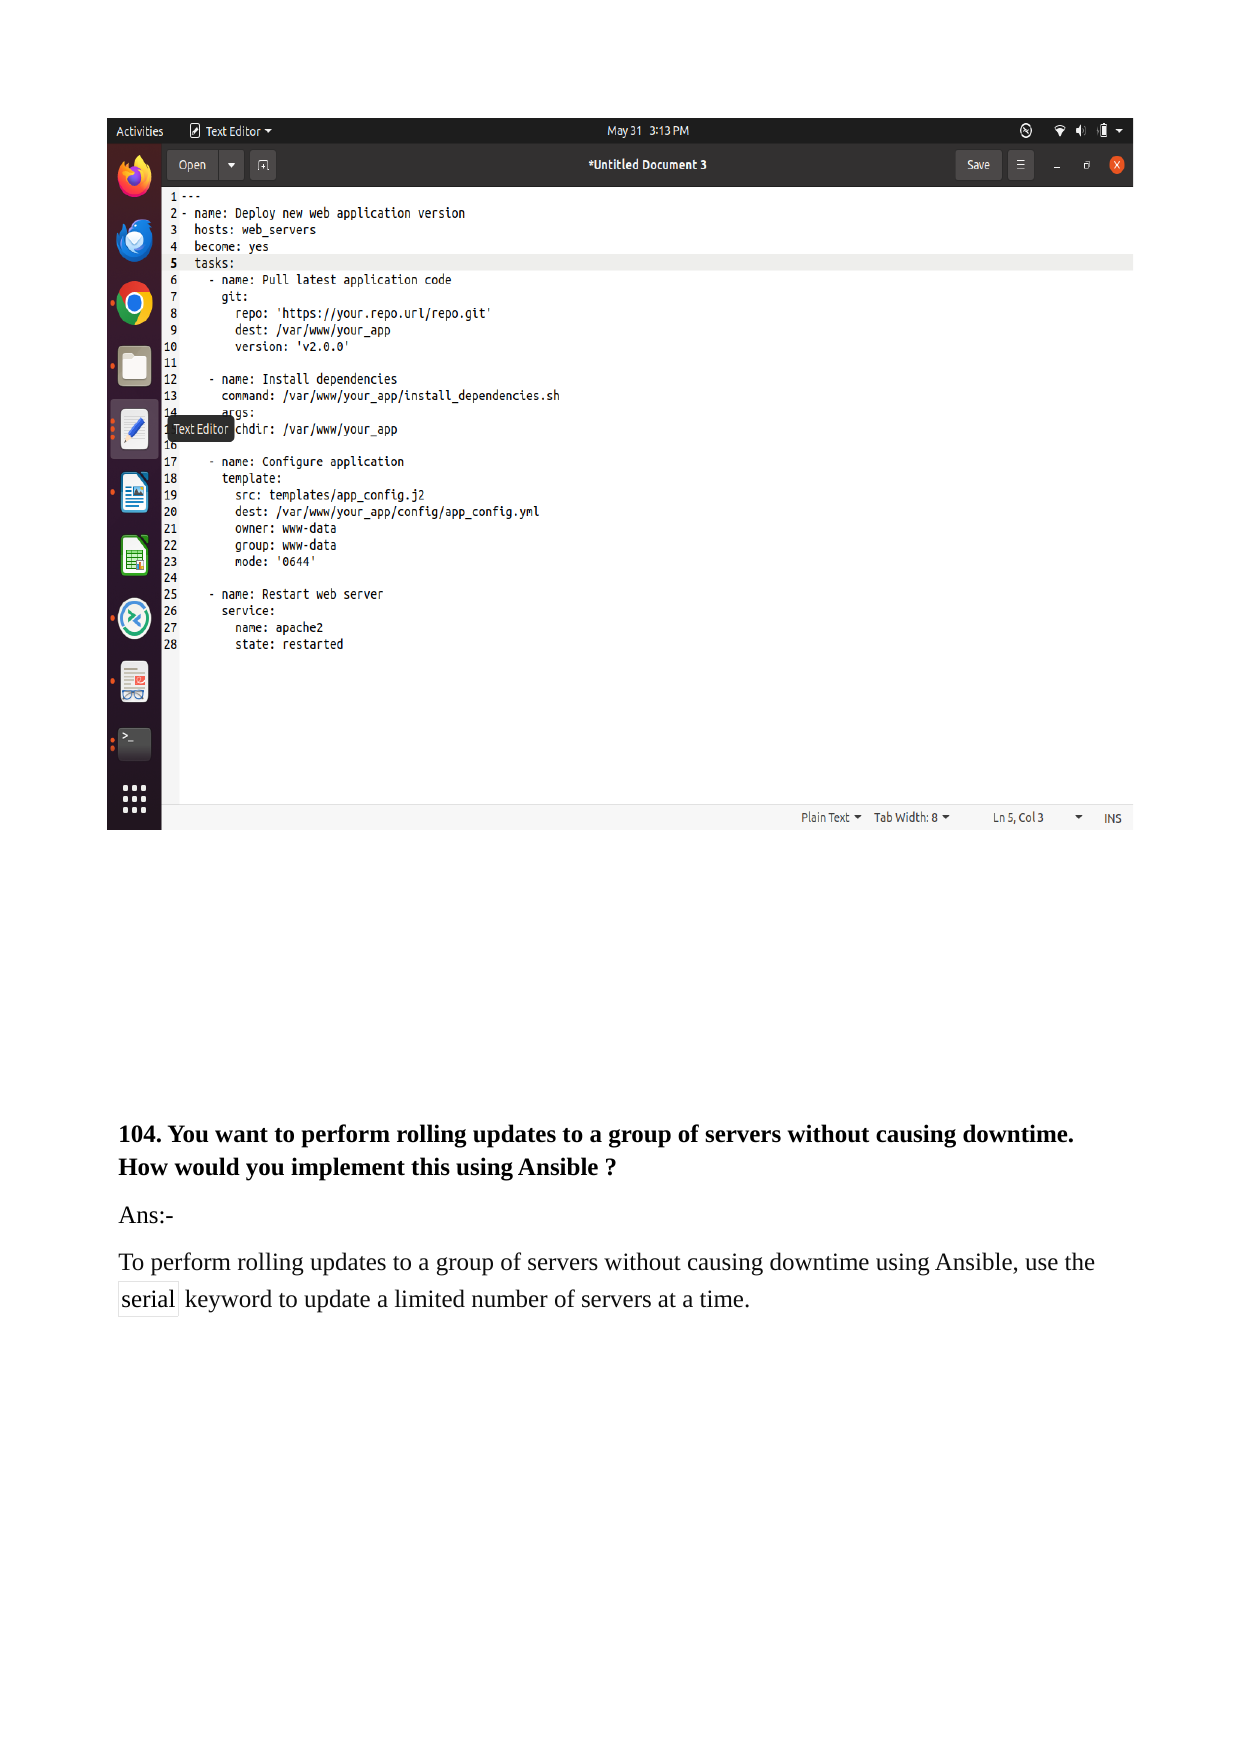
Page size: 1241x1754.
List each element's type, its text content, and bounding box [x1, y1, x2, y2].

text Ans:- [118, 1200, 1122, 1228]
text To perform rolling updates to a group of servers without causing downtime using Ansible, use the serial keyword to update a limited number of servers at a time. [118, 1247, 1122, 1316]
picture [107, 118, 1134, 830]
text 104. You want to perform rolling updates to a group of servers without causing downtime. How would you implement this using Ansible ? [118, 1119, 1122, 1181]
